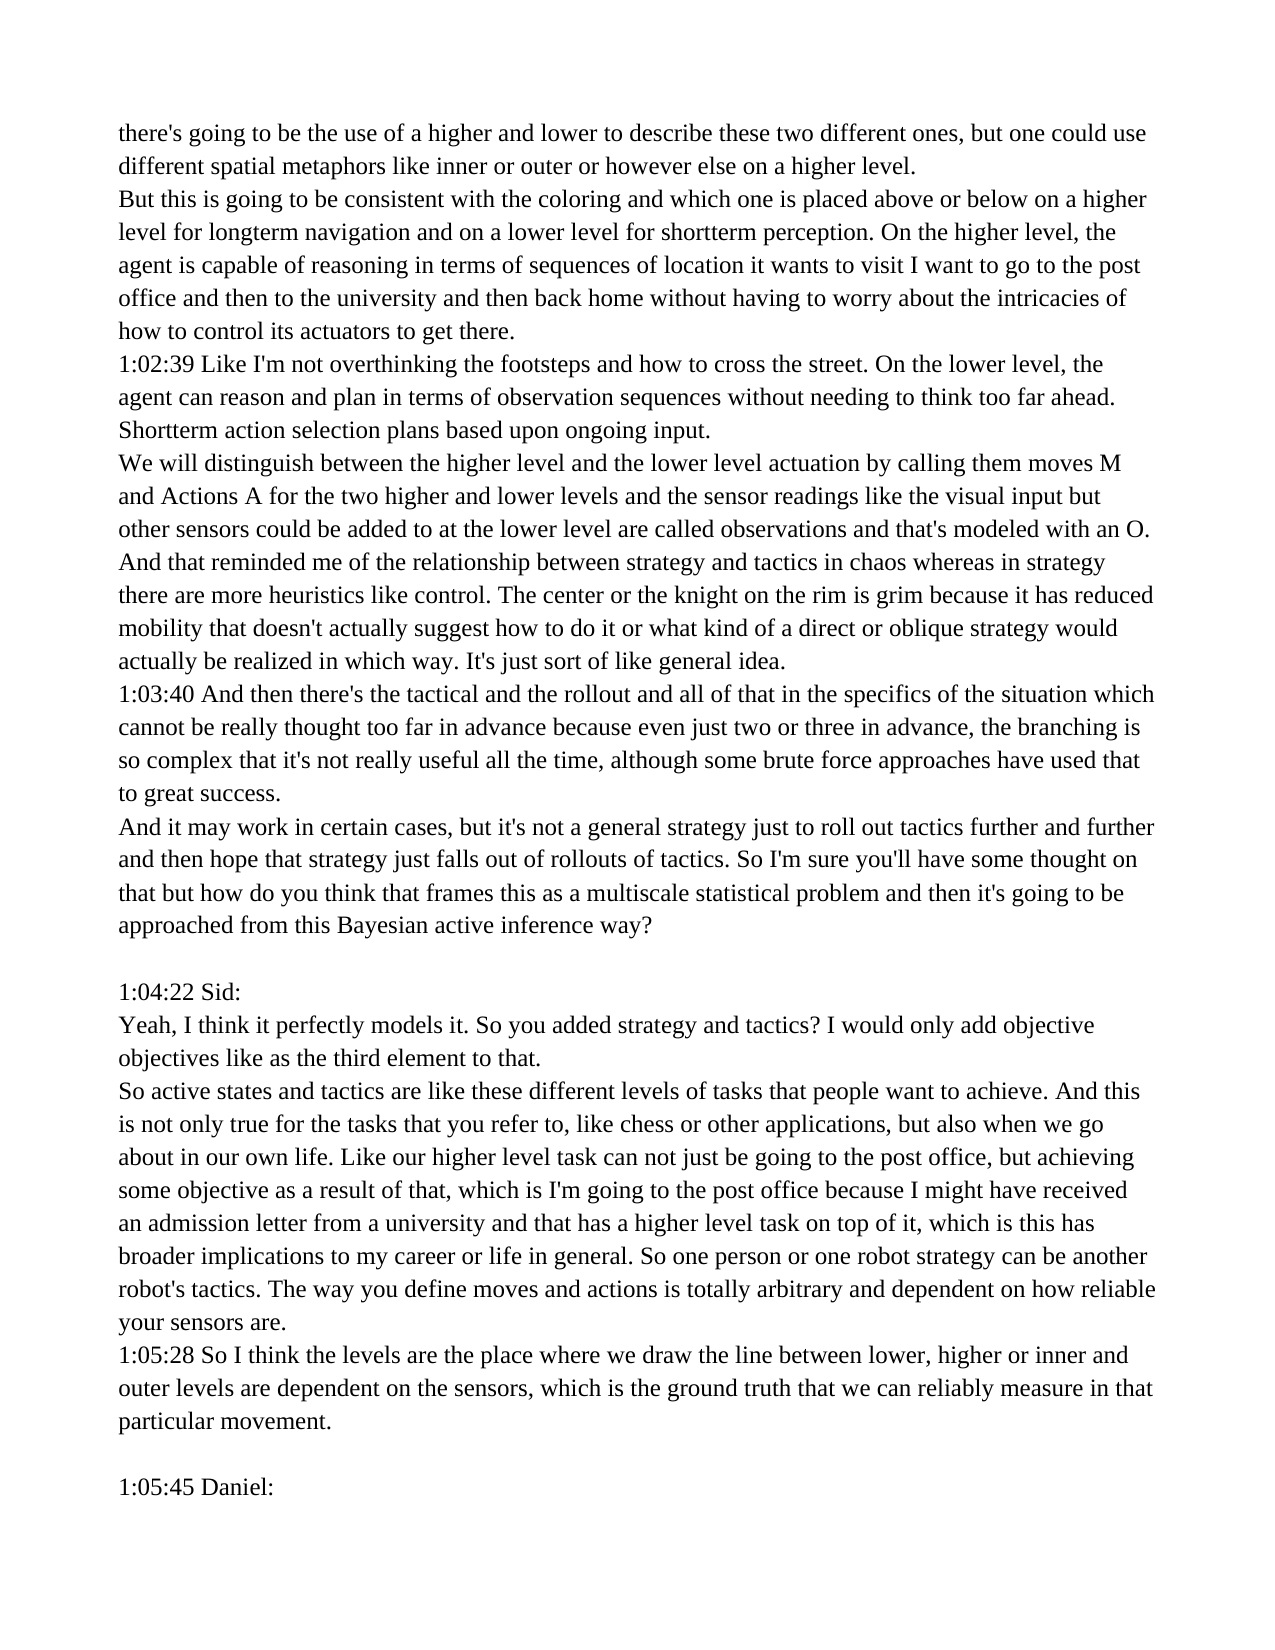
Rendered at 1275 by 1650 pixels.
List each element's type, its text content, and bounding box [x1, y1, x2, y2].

text 1:05:45 Daniel: [118, 1472, 1157, 1501]
text 1:02:39 Like I'm not overthinking the footsteps and how to cross the street. On the lower level, the agent can reason and plan in terms of observation sequences without needing to think too far ahead. Shortterm action selection plans based upon ongoing input. [118, 349, 1157, 444]
text 1:05:28 So I think the levels are the place where we draw the line between lower, higher or inner and outer levels are dependent on the sensors, which is the ground truth that we can reliably measure in that particular movement. [118, 1340, 1157, 1435]
text And it may work in certain cases, but it's not a general strategy just to roll out tactics further and further and then hope that strategy just falls out of rollouts of tactics. So I'm sure you'll have some thought on that but how do you think that frames this as a multiscale statistical problem and then it's going to be approached from this Bayesian active inference way? [118, 812, 1157, 939]
text Yeah, I think it perfectly models it. So you added strategy and tactics? I would only add objective objectives like as the third element to that. [118, 1010, 1157, 1071]
text 1:04:22 Sid: [118, 977, 1157, 1005]
text But this is going to be consistent with the coloring and which one is placed above or below on a higher level for longterm navigation and on a lower level for shortterm perception. On the higher level, the agent is capable of reasoning in terms of sequences of location it wants to visit I want to go to the post office and then to the university and then back home without having to worry about the intricacies of how to control its actuators to get there. [118, 184, 1157, 345]
text 1:03:40 And then there's the tactical and the rollout and all of that in the specifics of the situation which cannot be really thought too far in advance because even just two or three in advance, the branching is so complex that it's not really useful all the time, although some brute force approaches have used that to great success. [118, 679, 1157, 807]
text So active states and tactics are like these different levels of tasks that people want to achieve. And this is not only true for the tasks that you refer to, like chess or other applications, but also when we go about in our own life. Like our higher level task can not just be going to the post office, but achieving some objective as a result of that, which is I'm going to the post office because I might have received an admission letter from a university and that has a higher level task on top of it, which is this has broader implications to my career or life in general. So one person or one robot strategy can be another robot's tactics. The way you define moves and actions is totally arbitrary and dependent on how reliable your sensors are. [118, 1076, 1157, 1336]
text We will distinguish between the higher level and the lower level actuation by calling them moves M and Actions A for the two higher and lower levels and the sensor readings like the visual input but other sensors could be added to at the lower level are called observations and that's modeled with an O. And that reminded me of the relationship between strategy and tactics in chaos whereas in strategy there are more heuristics like control. The center or the knight on the rim is grim because it has reduced mobility that doesn't actually suggest how to do it or what kind of a direct or oblique strategy would actually be realized in which way. It's just sort of like general idea. [118, 448, 1157, 675]
text there's going to be the use of a higher and lower to describe these two different ones, but one could use different spatial metaphors like inner or outer or however else on a higher level. [118, 118, 1157, 180]
